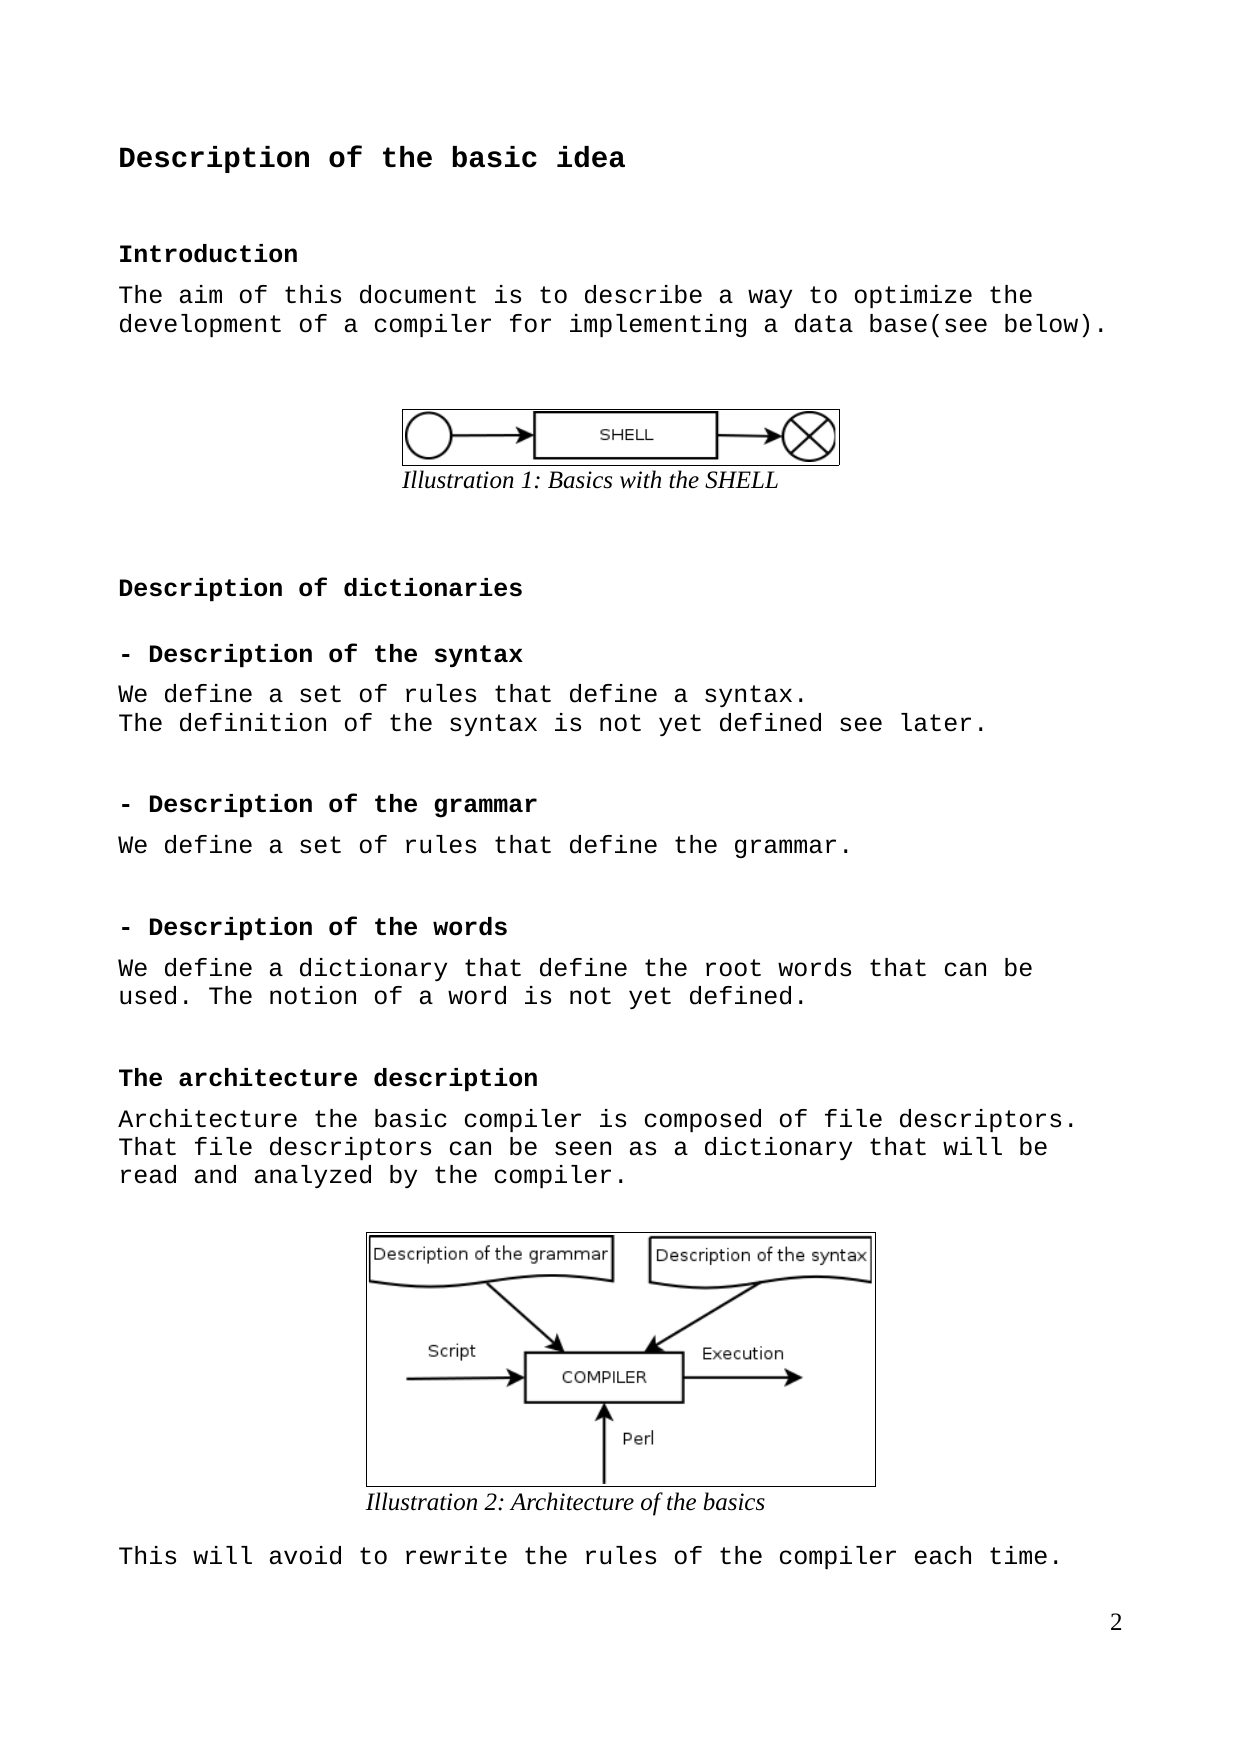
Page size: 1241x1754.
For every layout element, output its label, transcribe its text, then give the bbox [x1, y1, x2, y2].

subtitle Introduction [118, 242, 1122, 270]
text [403, 410, 839, 465]
text Architecture the basic compiler is composed of file descriptors. That file descriptors can be seen as a dictionary that will be read and analyzed by the compiler. [118, 1106, 1122, 1191]
subtitle Description of the basic idea [118, 143, 1122, 176]
text Illustration 1: Basics with the SHELL [402, 466, 838, 494]
text Illustration 2: Architecture of the basics [366, 1487, 874, 1515]
text The definition of the syntax is not yet defined see later. [118, 710, 1122, 739]
text [367, 1233, 875, 1486]
text We define a set of rules that define the grammar. [118, 833, 1122, 861]
subtitle - Description of the words [118, 914, 1122, 943]
text This will avoid to rewrite the rules of the compiler each time. [118, 1544, 1122, 1572]
picture [368, 1235, 872, 1484]
subtitle - Description of the syntax [118, 641, 1122, 669]
subtitle - Description of the grammar [118, 792, 1122, 820]
picture [405, 411, 836, 462]
subtitle Description of dictionaries [118, 575, 1122, 604]
text We define a set of rules that define a syntax. [118, 682, 1122, 710]
subtitle The architecture description [118, 1065, 1122, 1094]
text The aim of this document is to describe a way to optimize the development of a compiler for implementing a data base(see below). [118, 283, 1122, 339]
text We define a dictionary that define the root words that can be used. The notion of a word is not yet defined. [118, 955, 1122, 1012]
